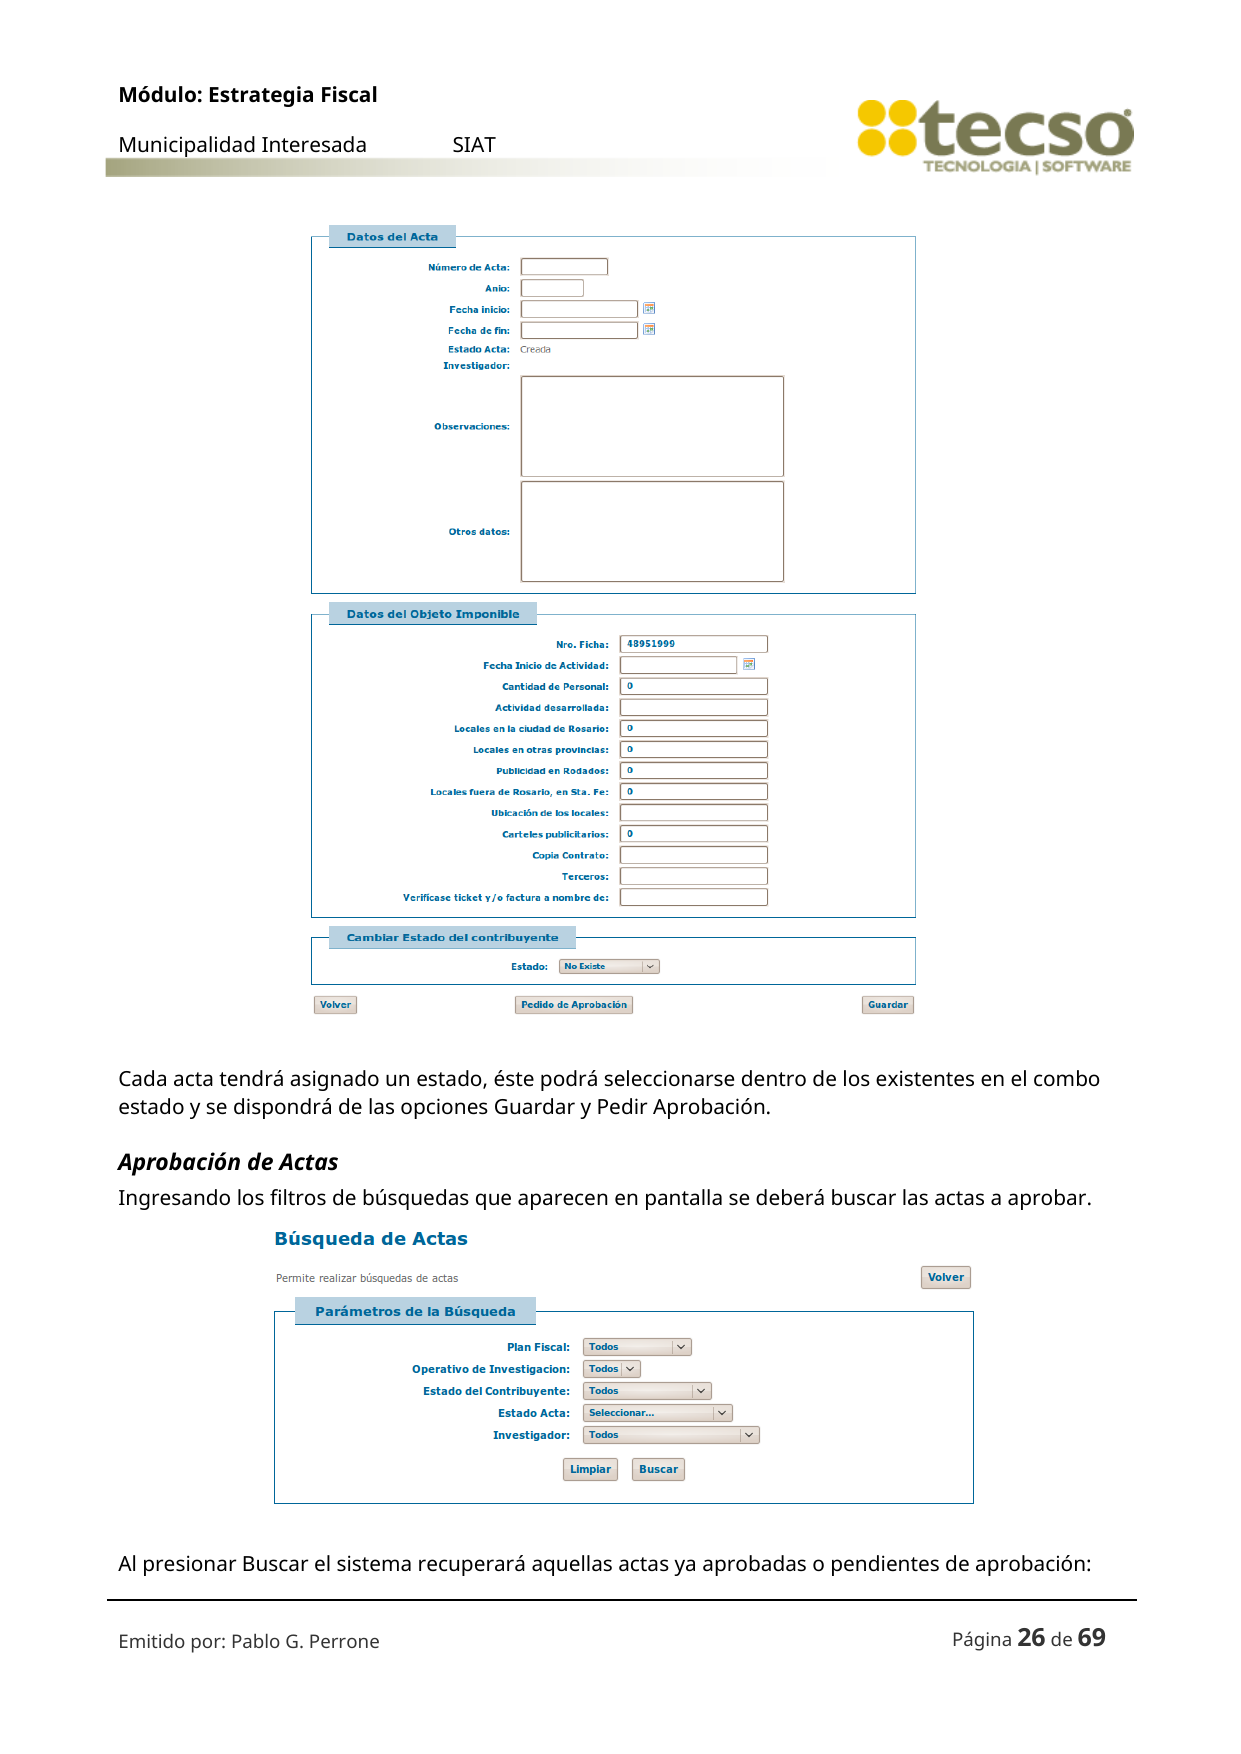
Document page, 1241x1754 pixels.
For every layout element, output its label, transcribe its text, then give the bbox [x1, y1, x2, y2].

picture [303, 220, 922, 1022]
picture [261, 1231, 980, 1507]
text Ingresando los filtros de búsquedas que aparecen en pantalla se deberá buscar las actas a aprobar. [118, 1183, 1122, 1211]
picture [105, 100, 1134, 177]
text Cada acta tendrá asignado un estado, éste podrá seleccionarse dentro de los existentes en el combo estado y se dispondrá de las opciones Guardar y Pedir Aprobación. [118, 1064, 1122, 1121]
text Al presionar Buscar el sistema recuperará aquellas actas ya aprobadas o pendientes de aprobación: [118, 1549, 1122, 1578]
subtitle Aprobación de Actas [118, 1146, 1122, 1177]
